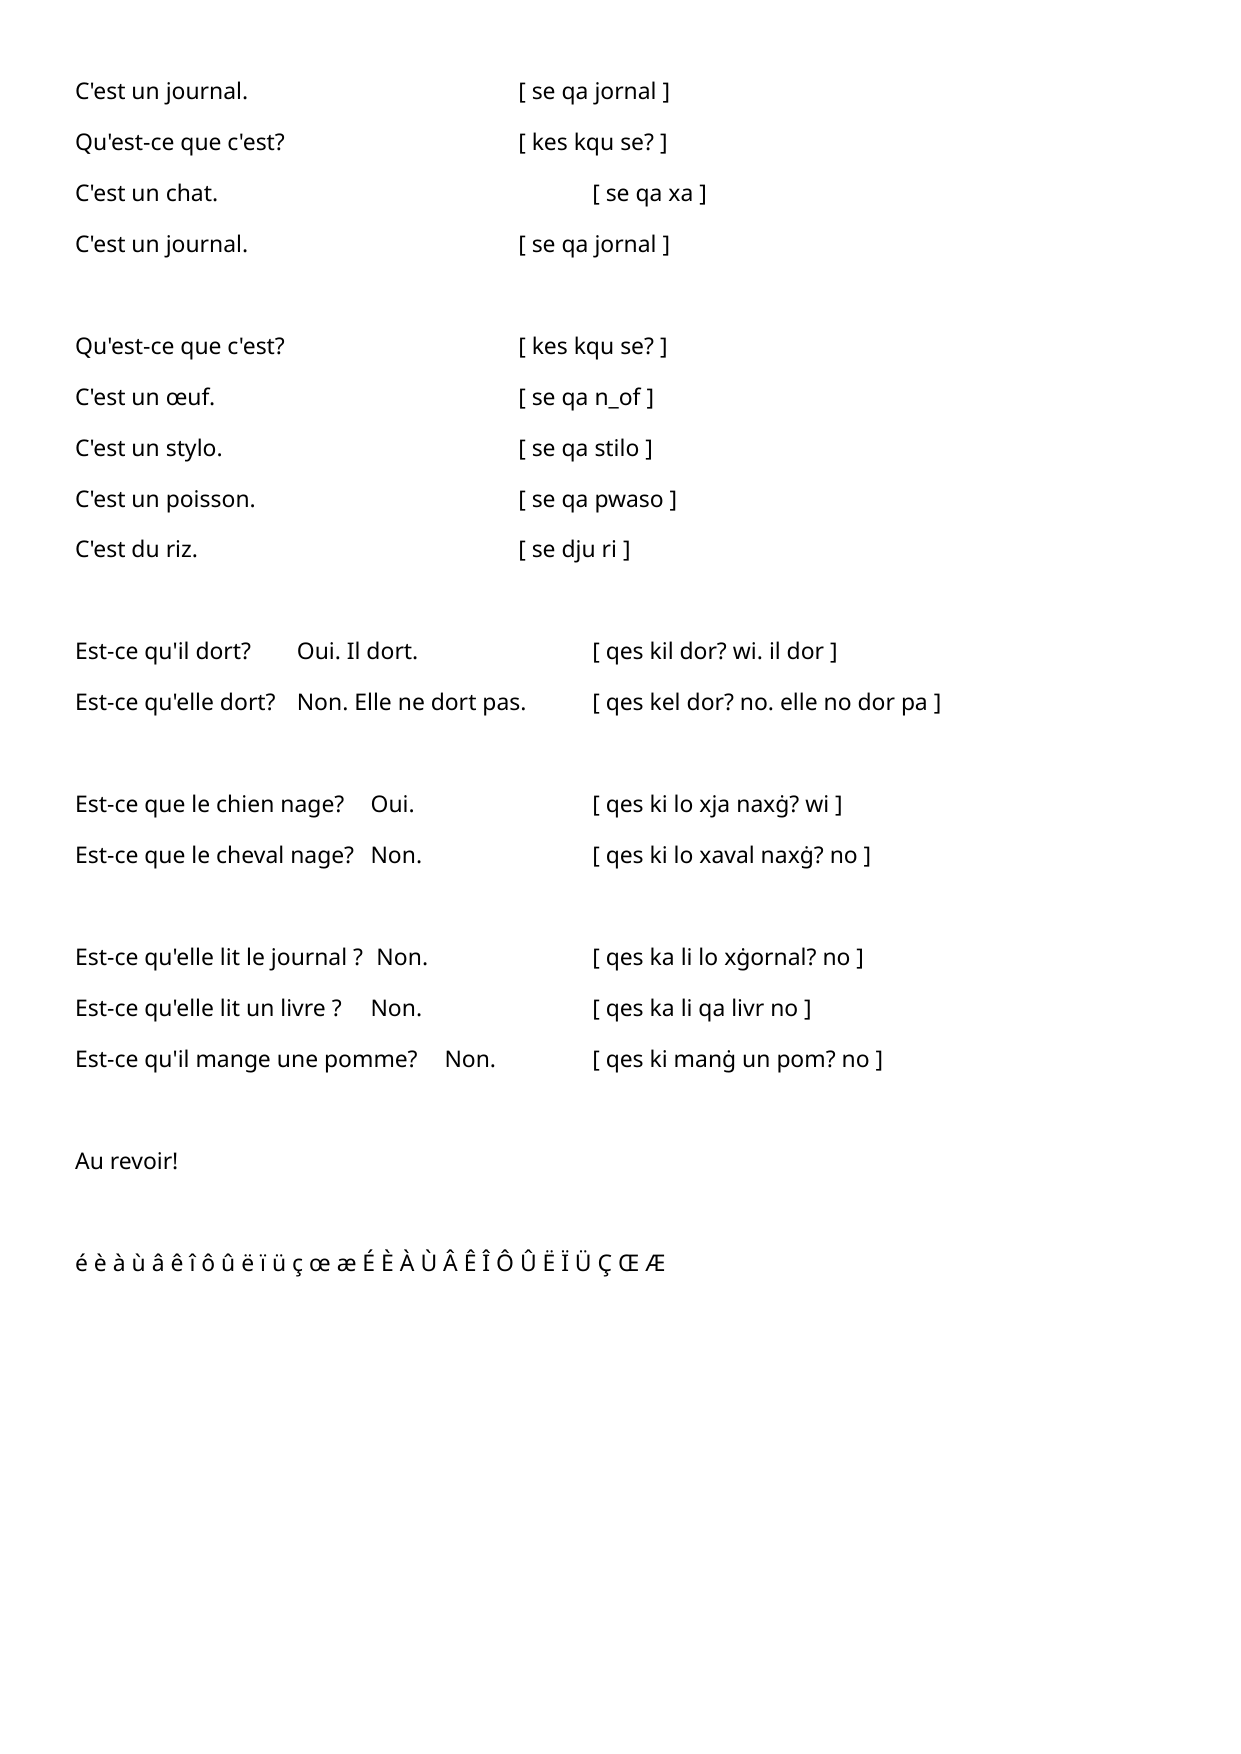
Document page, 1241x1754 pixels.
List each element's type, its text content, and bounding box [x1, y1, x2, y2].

text C'est un chat. [ se qa xa ] [75, 177, 1165, 208]
text Est-ce que le chien nage? Oui. [ qes ki lo xja naxġ? wi ] [75, 788, 1165, 819]
text C'est un journal. [ se qa jornal ] [75, 75, 1165, 106]
text C'est un poisson. [ se qa pwaso ] [75, 482, 1165, 514]
text Est-ce qu'il mange une pomme? Non. [ qes ki manġ un pom? no ] [75, 1043, 1165, 1074]
text é è à ù â ê î ô û ë ï ü ç œ æ É È À Ù Â Ê Î Ô Û Ë Ï Ü Ç Œ Æ [75, 1247, 1165, 1278]
text Est-ce qu'elle lit le journal ? Non. [ qes ka li lo xġornal? no ] [75, 941, 1165, 972]
text Qu'est-ce que c'est? [ kes kqu se? ] [75, 126, 1165, 157]
text Est-ce qu'elle lit un livre ? Non. [ qes ka li qa livr no ] [75, 992, 1165, 1023]
text Qu'est-ce que c'est? [ kes kqu se? ] [75, 330, 1165, 361]
text C'est un stylo. [ se qa stilo ] [75, 432, 1165, 463]
text C'est du riz. [ se dju ri ] [75, 533, 1165, 565]
text Est-ce qu'il dort? Oui. Il dort. [ qes kil dor? wi. il dor ] [75, 635, 1165, 667]
text Est-ce qu'elle dort? Non. Elle ne dort pas. [ qes kel dor? no. elle no dor pa ] [75, 686, 1165, 717]
text Est-ce que le cheval nage? Non. [ qes ki lo xaval naxġ? no ] [75, 839, 1165, 870]
text C'est un journal. [ se qa jornal ] [75, 228, 1165, 259]
text Au revoir! [75, 1145, 1165, 1176]
text C'est un œuf. [ se qa n_of ] [75, 381, 1165, 412]
